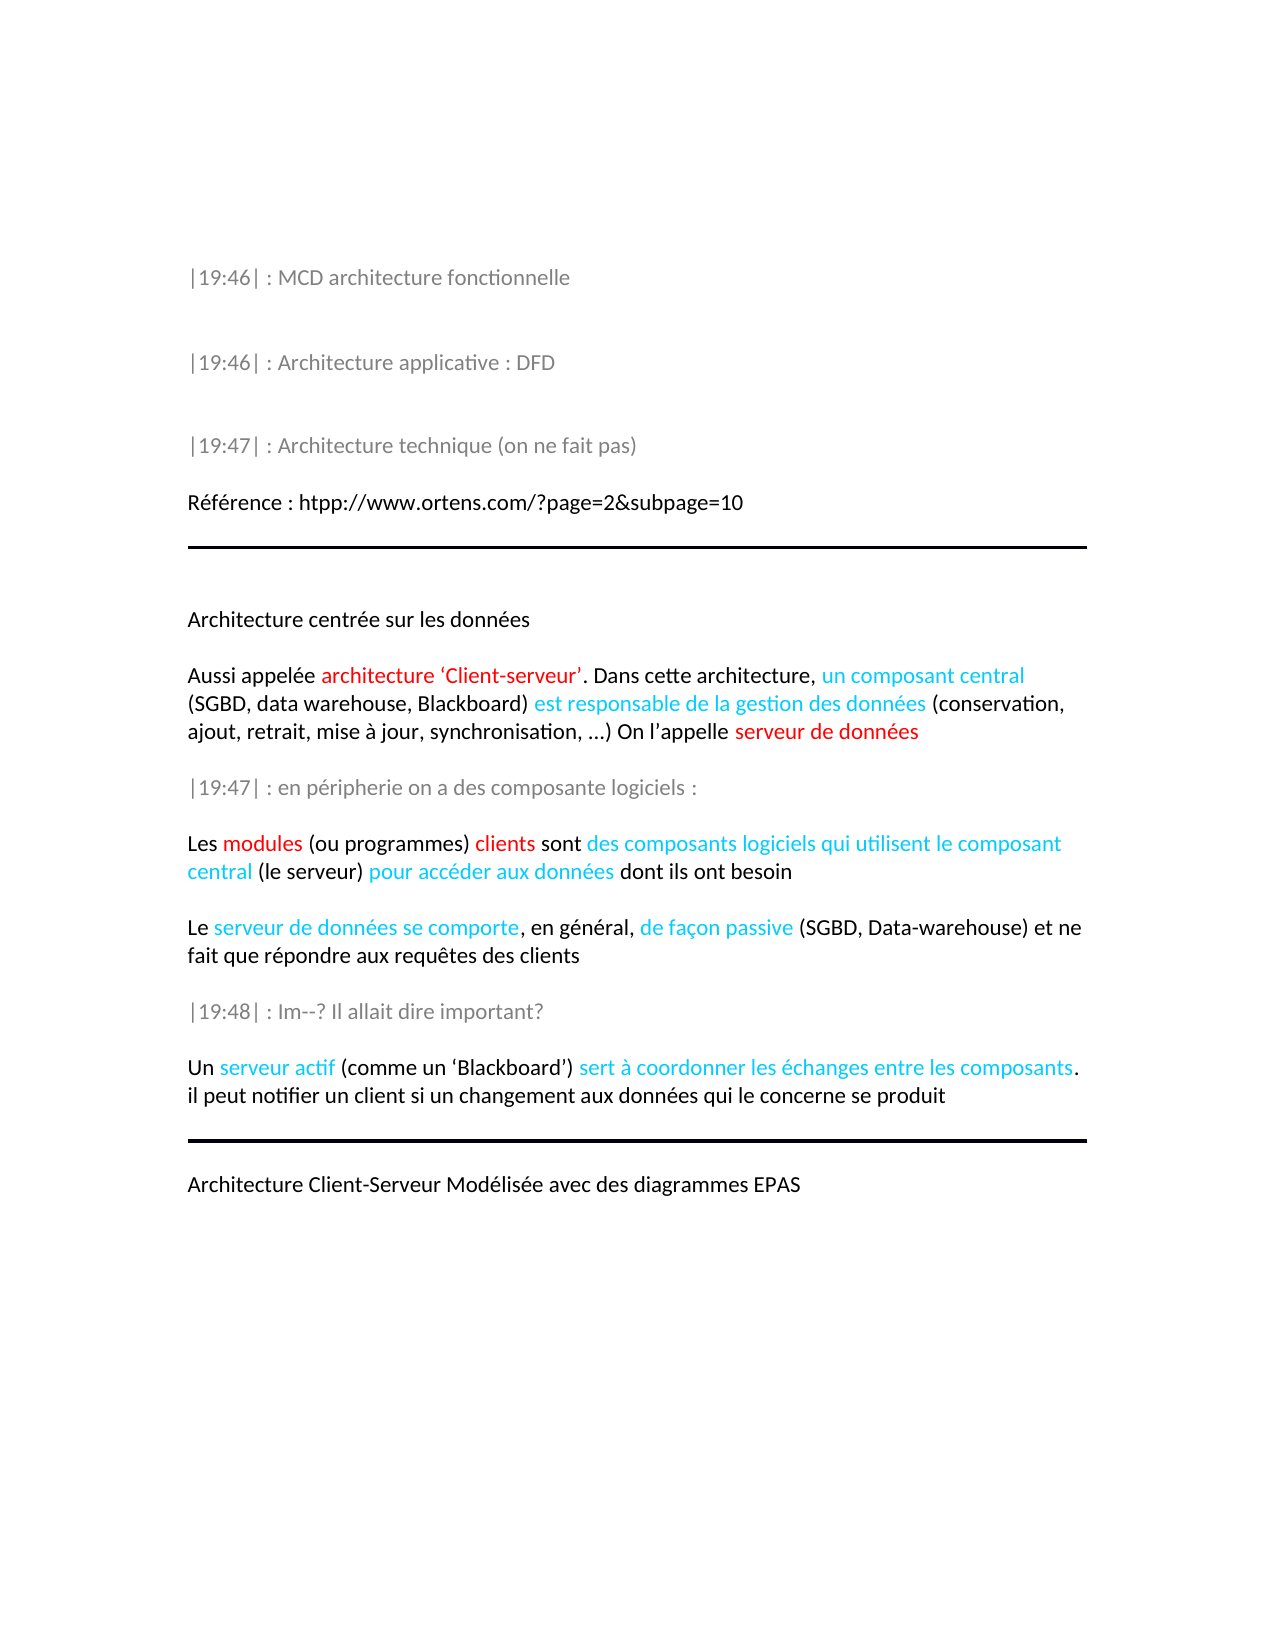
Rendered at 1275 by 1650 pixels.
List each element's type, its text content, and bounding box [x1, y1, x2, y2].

text |19:46| : MCD architecture fonctionnelle [187, 263, 1087, 292]
text Architecture Client-Serveur Modélisée avec des diagrammes EPAS [187, 1171, 1087, 1199]
text |19:47| : Architecture technique (on ne fait pas) [187, 432, 1087, 460]
text Un serveur actif (comme un ‘Blackboard’) sert à coordonner les échanges entre les composants. il peut notifier un client si un changement aux données qui le concerne se produit [187, 1053, 1087, 1109]
text Architecture centrée sur les données [187, 605, 1087, 633]
text Aussi appelée architecture ‘Client-serveur’. Dans cette architecture, un composant central (SGBD, data warehouse, Blackboard) est responsable de la gestion des données (conservation, ajout, retrait, mise à jour, synchronisation, ...) On l’appelle serveur de données [187, 661, 1087, 745]
text |19:46| : Architecture applicative : DFD [187, 348, 1087, 376]
text Les modules (ou programmes) clients sont des composants logiciels qui utilisent le composant central (le serveur) pour accéder aux données dont ils ont besoin [187, 829, 1087, 885]
text Le serveur de données se comporte, en général, de façon passive (SGBD, Data-warehouse) et ne fait que répondre aux requêtes des clients [187, 913, 1087, 969]
text |19:47| : en péripherie on a des composante logiciels : [187, 773, 1087, 801]
text |19:48| : Im--? Il allait dire important? [187, 997, 1087, 1025]
text Référence : htpp://www.ortens.com/?page=2&subpage=10 [187, 488, 1087, 516]
